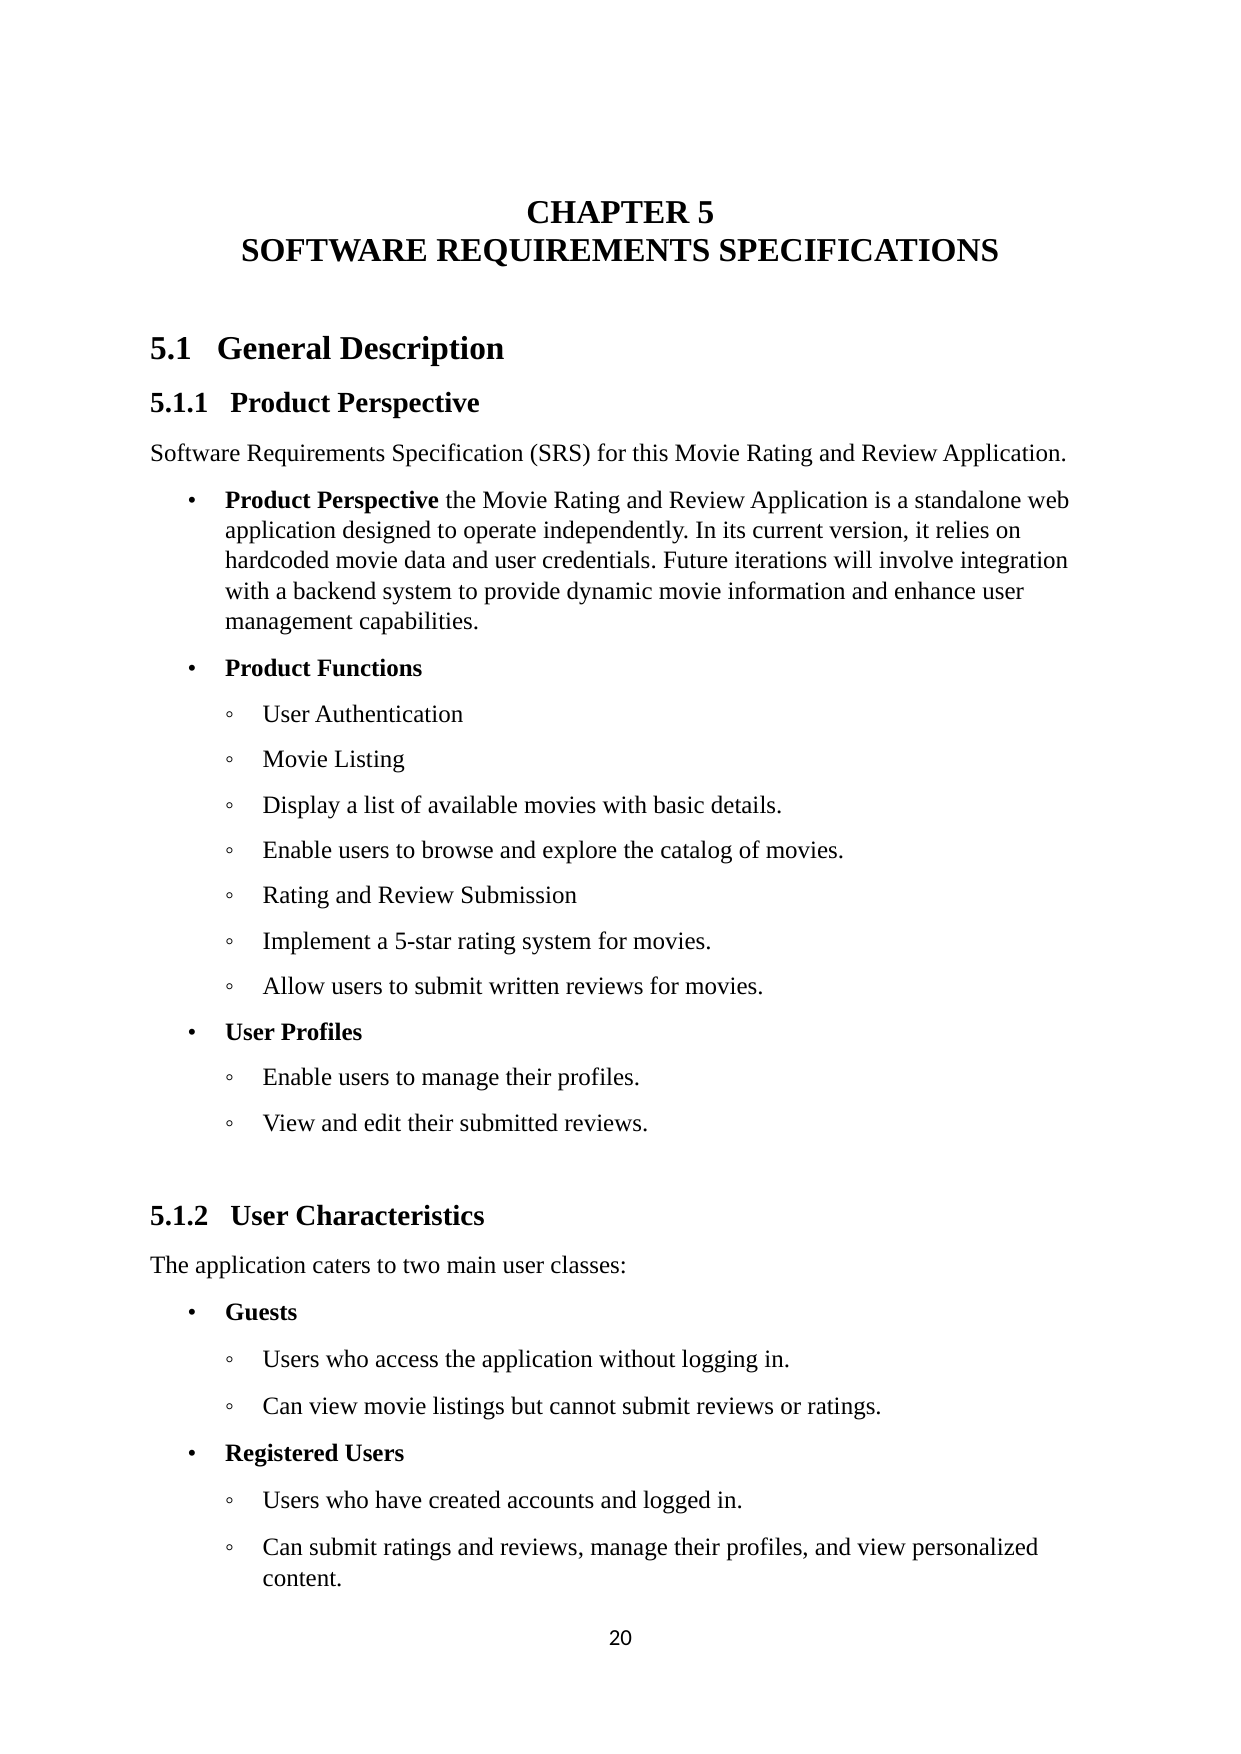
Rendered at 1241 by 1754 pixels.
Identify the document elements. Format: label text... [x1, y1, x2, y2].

text SOFTWARE REQUIREMENTS SPECIFICATIONS [150, 230, 1090, 309]
list Users who have created accounts and logged in. [225, 1485, 1090, 1514]
list Users who access the application without logging in. [225, 1344, 1090, 1373]
list Implement a 5-star rating system for movies. [225, 926, 1090, 955]
list Enable users to manage their profiles. [225, 1062, 1090, 1091]
text The application caters to two main user classes: [150, 1250, 1090, 1279]
list User Authentication [225, 699, 1090, 728]
list Movie Listing [225, 744, 1090, 773]
text 5.1.1 Product Perspective [150, 386, 1090, 419]
list Can submit ratings and reviews, manage their profiles, and view personalized content. [225, 1532, 1090, 1592]
list Allow users to submit written reviews for movies. [225, 971, 1090, 1000]
list User Profiles [187, 1017, 1090, 1046]
list View and edit their submitted reviews. [225, 1108, 1090, 1136]
text Software Requirements Specification (SRS) for this Movie Rating and Review Application. [150, 438, 1090, 466]
text 5.1 General Description [150, 328, 1090, 367]
text 5.1.2 User Characteristics [150, 1198, 1090, 1231]
list Can view movie listings but cannot submit reviews or ratings. [225, 1391, 1090, 1420]
list Display a list of available movies with basic details. [225, 790, 1090, 818]
list Product Functions [187, 653, 1090, 682]
list Guests [187, 1297, 1090, 1326]
text CHAPTER 5 [150, 192, 1090, 230]
list Product Perspective the Movie Rating and Review Application is a standalone web application designed to operate independently. In its current version, it relies on hardcoded movie data and user credentials. Future iterations will involve integration with a backend system to provide dynamic movie information and enhance user management capabilities. [187, 485, 1090, 635]
list Rating and Review Submission [225, 881, 1090, 909]
list Registered Users [187, 1438, 1090, 1467]
list Enable users to browse and explore the catalog of movies. [225, 835, 1090, 864]
